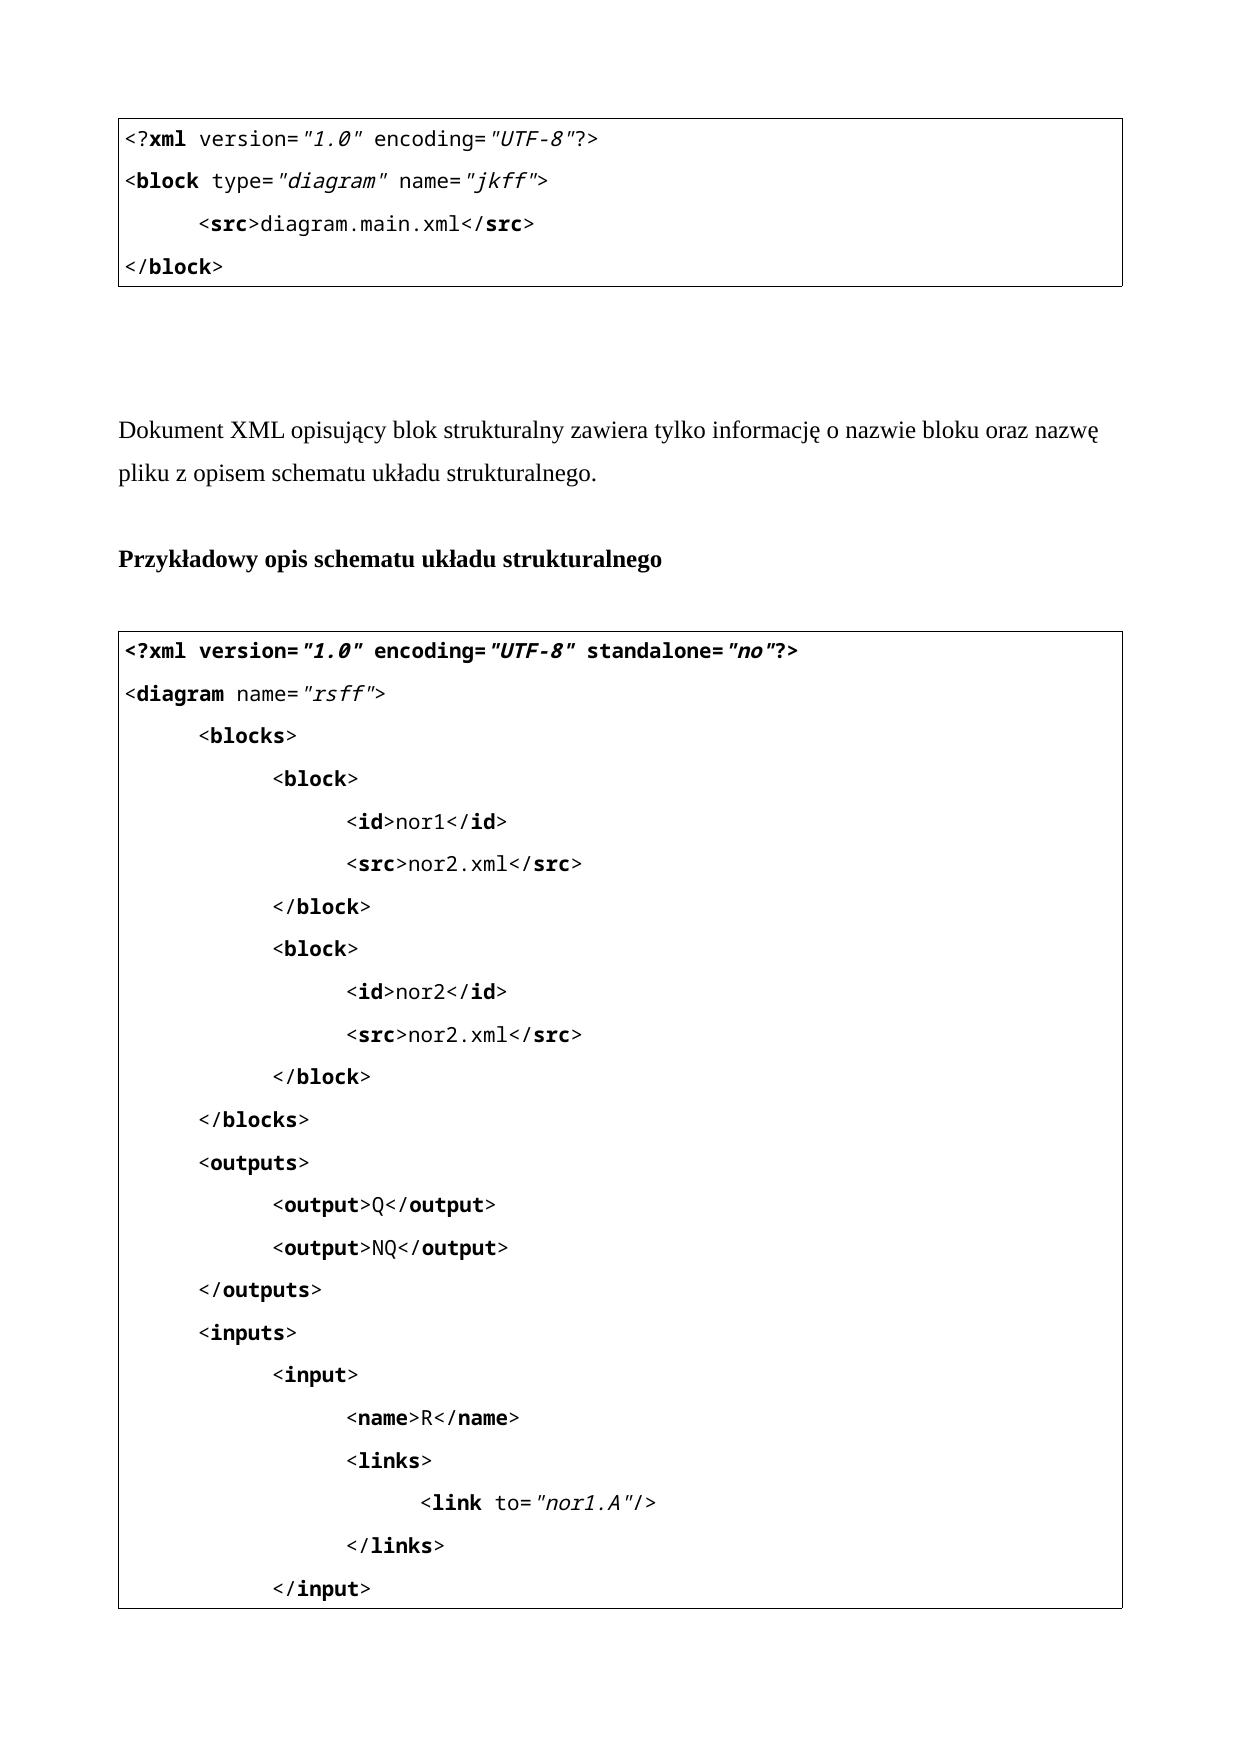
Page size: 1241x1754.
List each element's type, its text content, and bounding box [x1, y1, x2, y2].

text Przykładowy opis schematu układu strukturalnego [118, 544, 1122, 573]
table_header <?xml version="1.0" encoding="UTF-8"?> <block type="diagram" name="jkff"> <src>diagram.main.xml</src> </block> [119, 119, 1122, 286]
table_header <?xml version="1.0" encoding="UTF-8" standalone="no"?> <diagram name="rsff"> <blocks> <block> <id>nor1</id> <src>nor2.xml</src> </block> <block> <id>nor2</id> <src>nor2.xml</src> </block> </blocks> <outputs> <output>Q</output> <output>NQ</output> </outputs> <inputs> <input> <name>R</name> <links> <link to="nor1.A"/> </links> </input> [119, 632, 1122, 1608]
text Dokument XML opisujący blok strukturalny zawiera tylko informację o nazwie bloku oraz nazwę pliku z opisem schematu układu strukturalnego. [118, 415, 1122, 487]
